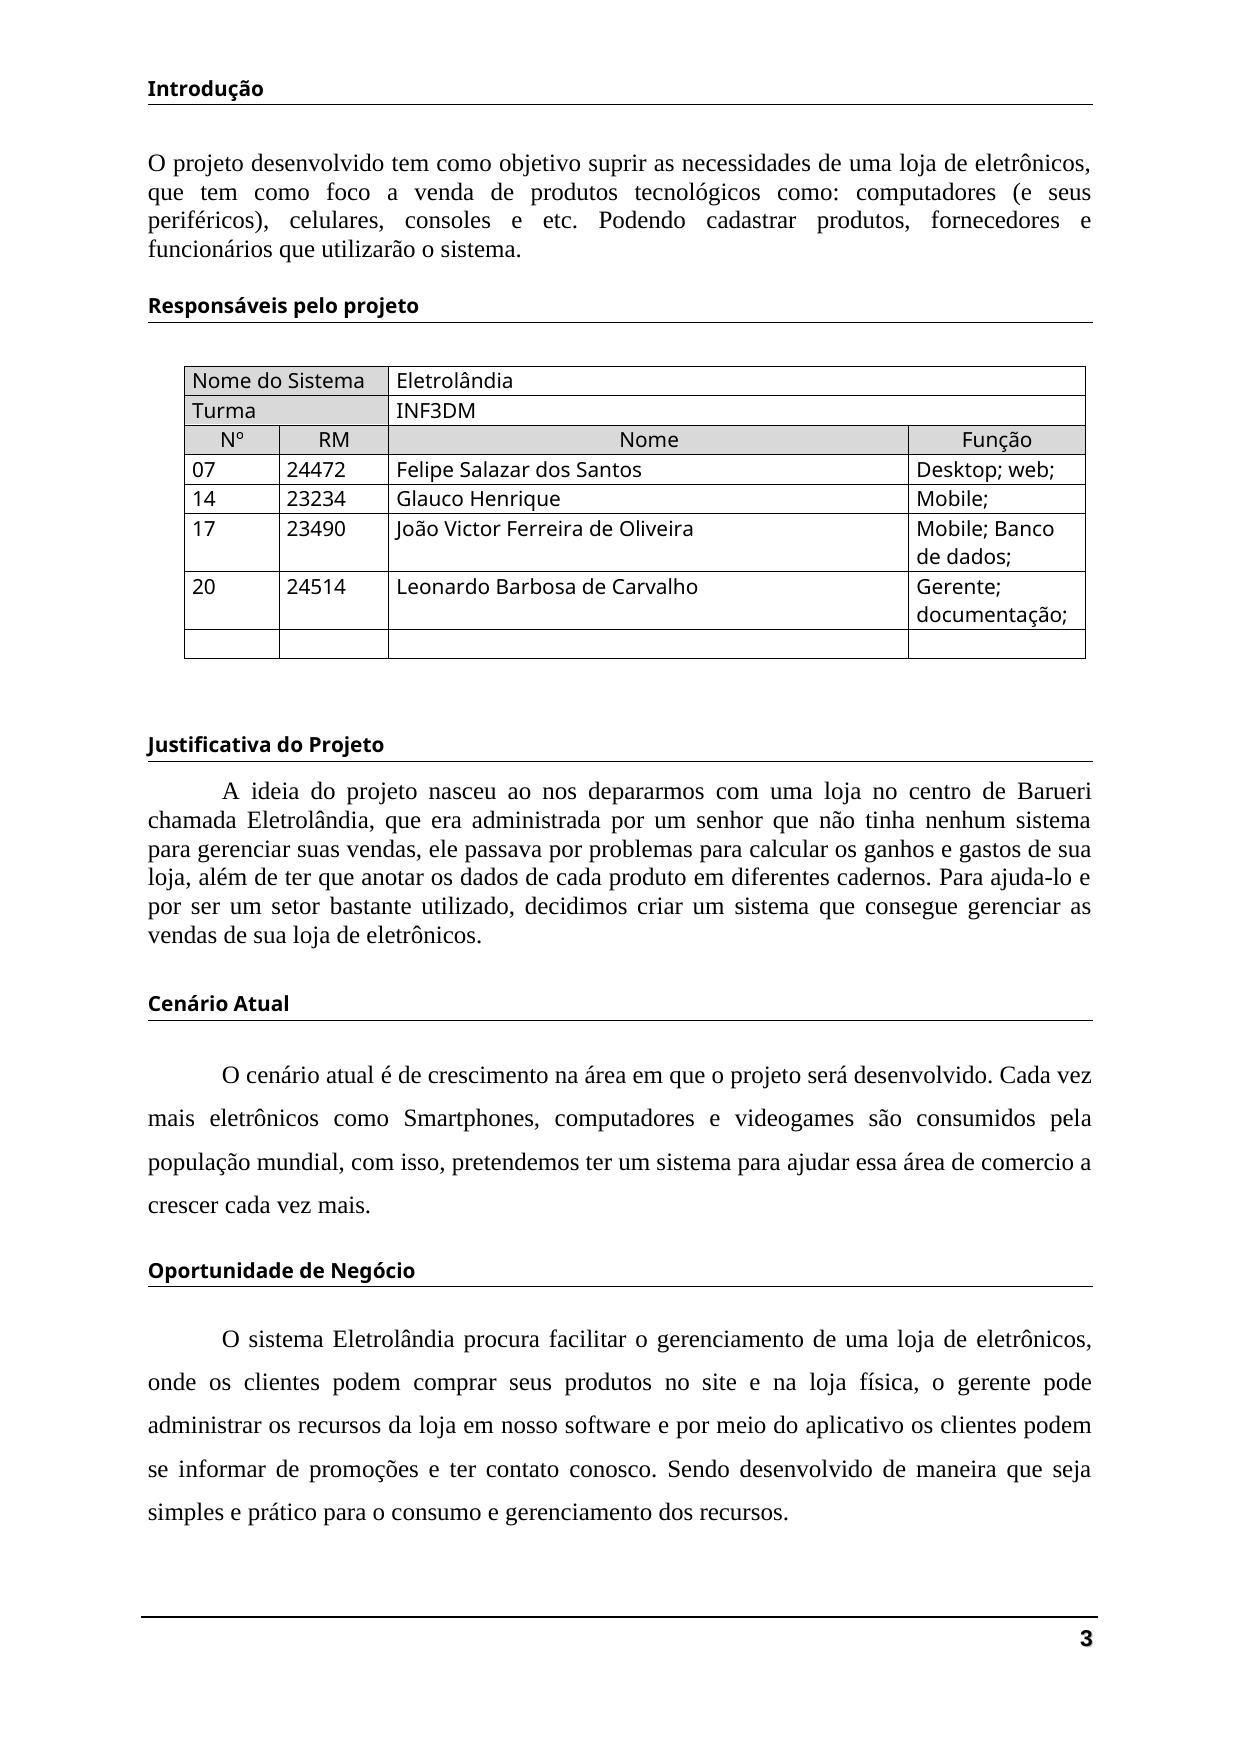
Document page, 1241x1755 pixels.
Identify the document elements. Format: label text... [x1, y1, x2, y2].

table_header Eletrolândia [389, 367, 1085, 395]
table_cell 24514 [280, 572, 388, 629]
table_cell [389, 630, 908, 658]
table_header Nome do Sistema [185, 367, 388, 395]
table_cell Leonardo Barbosa de Carvalho [389, 572, 908, 629]
table_cell Mobile; Banco de dados; [909, 514, 1085, 571]
table_cell Desktop; web; [909, 455, 1085, 483]
table_cell 23490 [280, 514, 388, 571]
text O projeto desenvolvido tem como objetivo suprir as necessidades de uma loja de eletrônicos, que tem como foco a venda de produtos tecnológicos como: computadores (e seus periféricos), celulares, consoles e etc. Podendo cadastrar produtos, fornecedores e funcionários que utilizarão o sistema. [148, 148, 1093, 263]
table_cell Mobile; [909, 485, 1085, 513]
table_cell 24472 [280, 455, 388, 483]
table_cell 20 [185, 572, 279, 629]
table_cell [185, 630, 279, 658]
subtitle Introdução [148, 74, 1093, 104]
subtitle Justificativa do Projeto [148, 730, 1093, 761]
table_cell Glauco Henrique [389, 485, 908, 513]
table_cell Nº [185, 426, 279, 454]
text A ideia do projeto nasceu ao nos depararmos com uma loja no centro de Barueri chamada Eletrolândia, que era administrada por um senhor que não tinha nenhum sistema para gerenciar suas vendas, ele passava por problemas para calcular os ganhos e gastos de sua loja, além de ter que anotar os dados de cada produto em diferentes cadernos. Para ajuda-lo e por ser um setor bastante utilizado, decidimos criar um sistema que consegue gerenciar as vendas de sua loja de eletrônicos. [148, 776, 1093, 949]
table_cell 23234 [280, 485, 388, 513]
table_cell INF3DM [389, 396, 1085, 424]
table_cell Felipe Salazar dos Santos [389, 455, 908, 483]
table_cell João Victor Ferreira de Oliveira [389, 514, 908, 571]
table_cell Nome [389, 426, 908, 454]
table_cell 14 [185, 485, 279, 513]
text O sistema Eletrolândia procura facilitar o gerenciamento de uma loja de eletrônicos, onde os clientes podem comprar seus produtos no site e na loja física, o gerente pode administrar os recursos da loja em nosso software e por meio do aplicativo os clientes podem se informar de promoções e ter contato conosco. Sendo desenvolvido de maneira que seja simples e prático para o consumo e gerenciamento dos recursos. [148, 1324, 1093, 1526]
table_cell [280, 630, 388, 658]
table_cell 07 [185, 455, 279, 483]
subtitle Cenário Atual [148, 989, 1093, 1020]
table_cell 17 [185, 514, 279, 571]
table_cell Turma [185, 396, 388, 424]
subtitle O cenário atual é de crescimento na área em que o projeto será desenvolvido. Cada vez mais eletrônicos como Smartphones, computadores e videogames são consumidos pela população mundial, com isso, pretendemos ter um sistema para ajudar essa área de comercio a crescer cada vez mais. [148, 1060, 1093, 1218]
table_cell Gerente; documentação; [909, 572, 1085, 629]
subtitle Oportunidade de Negócio [148, 1256, 1093, 1286]
table_cell Função [909, 426, 1085, 454]
table_cell [909, 630, 1085, 658]
table_cell RM [280, 426, 388, 454]
subtitle Responsáveis pelo projeto [148, 291, 1093, 322]
